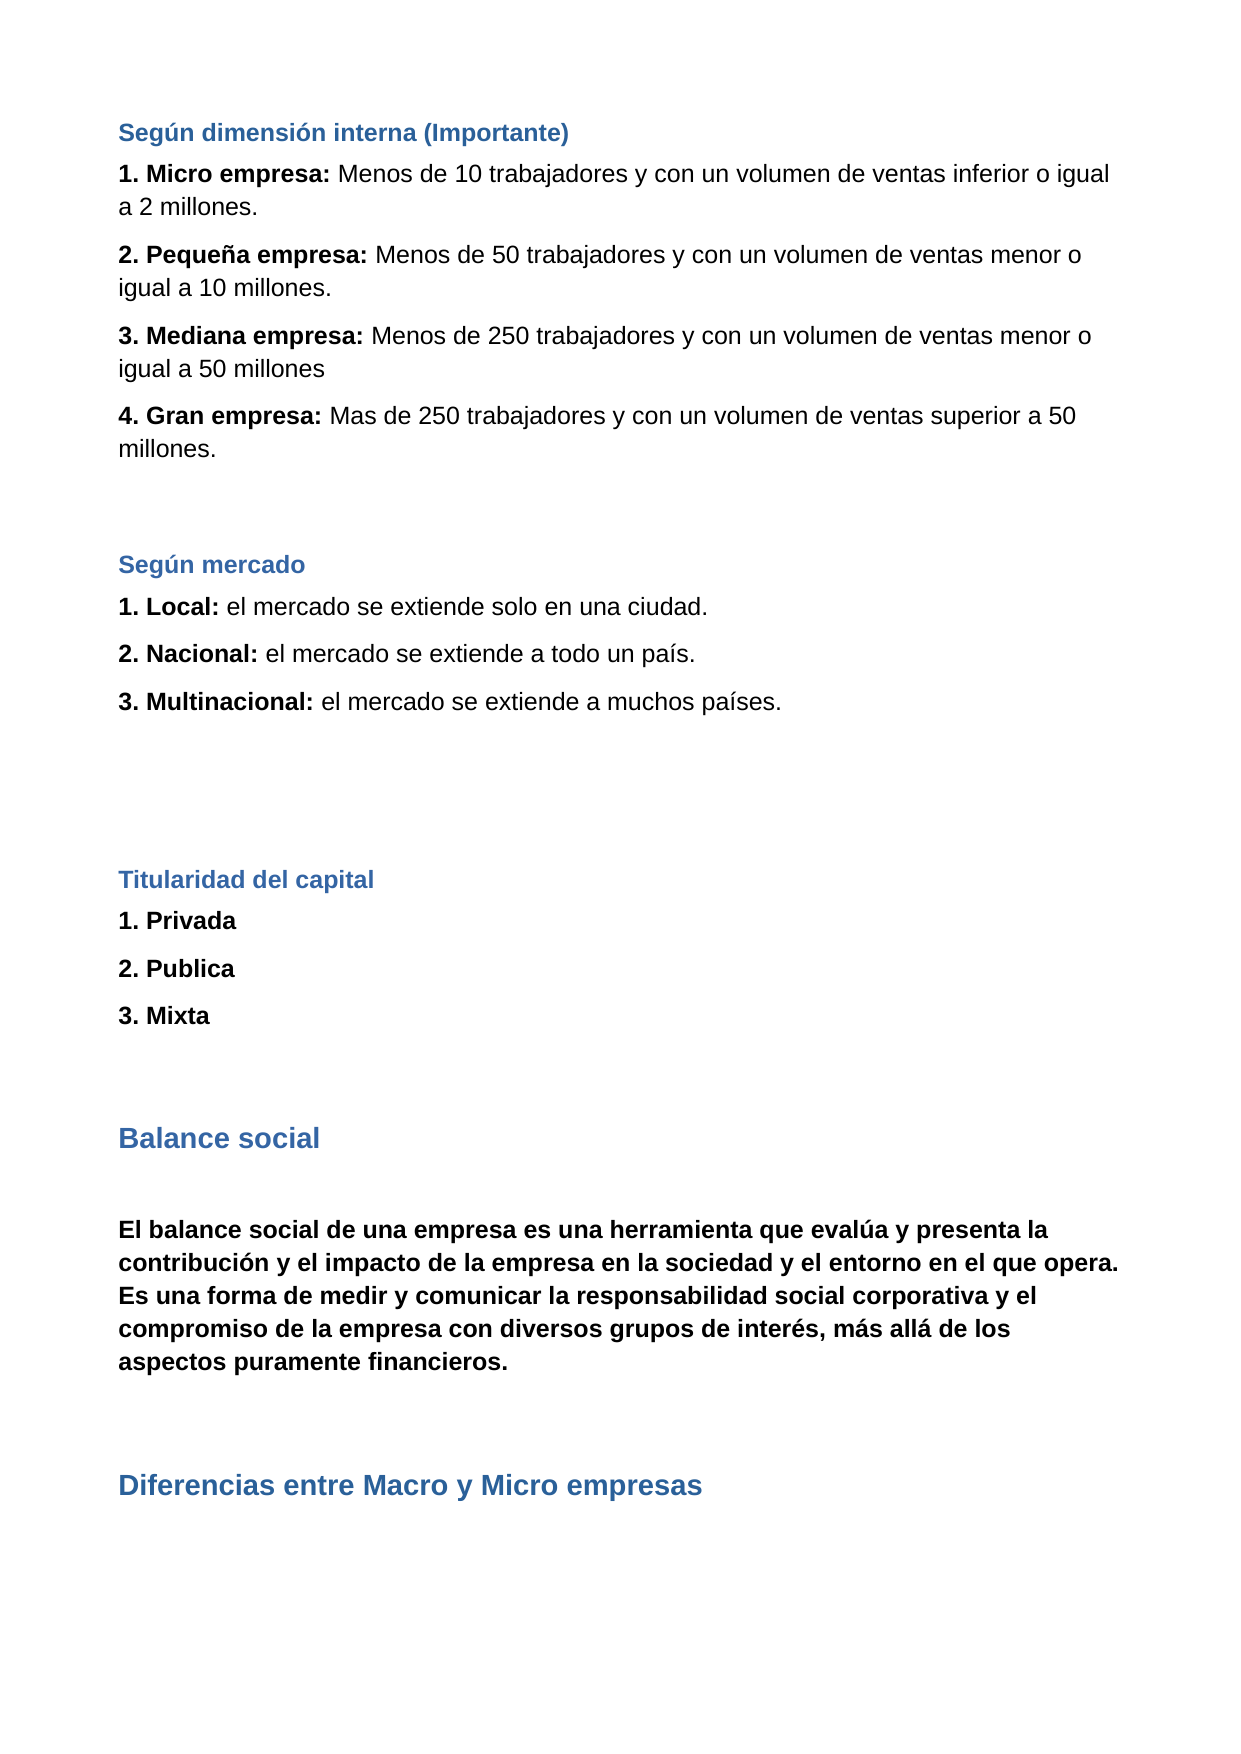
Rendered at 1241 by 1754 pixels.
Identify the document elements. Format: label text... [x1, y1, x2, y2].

subtitle Balance social [118, 1122, 1122, 1155]
text El balance social de una empresa es una herramienta que evalúa y presenta la contribución y el impacto de la empresa en la sociedad y el entorno en el que opera. Es una forma de medir y comunicar la responsabilidad social corporativa y el compromiso de la empresa con diversos grupos de interés, más allá de los aspectos puramente financieros. [118, 1215, 1122, 1376]
text 3. Mediana empresa: Menos de 250 trabajadores y con un volumen de ventas menor o igual a 50 millones [118, 321, 1122, 382]
subtitle Titularidad del capital [118, 865, 1122, 894]
text 3. Mixta [118, 1001, 1122, 1030]
text 2. Publica [118, 954, 1122, 982]
text 2. Nacional: el mercado se extiende a todo un país. [118, 639, 1122, 668]
text 3. Multinacional: el mercado se extiende a muchos países. [118, 687, 1122, 716]
text 4. Gran empresa: Mas de 250 trabajadores y con un volumen de ventas superior a 50 millones. [118, 401, 1122, 463]
text 2. Pequeña empresa: Menos de 50 trabajadores y con un volumen de ventas menor o igual a 10 millones. [118, 240, 1122, 302]
subtitle Según mercado [118, 550, 1122, 579]
text 1. Privada [118, 906, 1122, 935]
subtitle Según dimensión interna (Importante) [118, 118, 1122, 147]
text 1. Micro empresa: Menos de 10 trabajadores y con un volumen de ventas inferior o igual a 2 millones. [118, 159, 1122, 221]
text 1. Local: el mercado se extiende solo en una ciudad. [118, 592, 1122, 620]
subtitle Diferencias entre Macro y Micro empresas [118, 1467, 1122, 1501]
